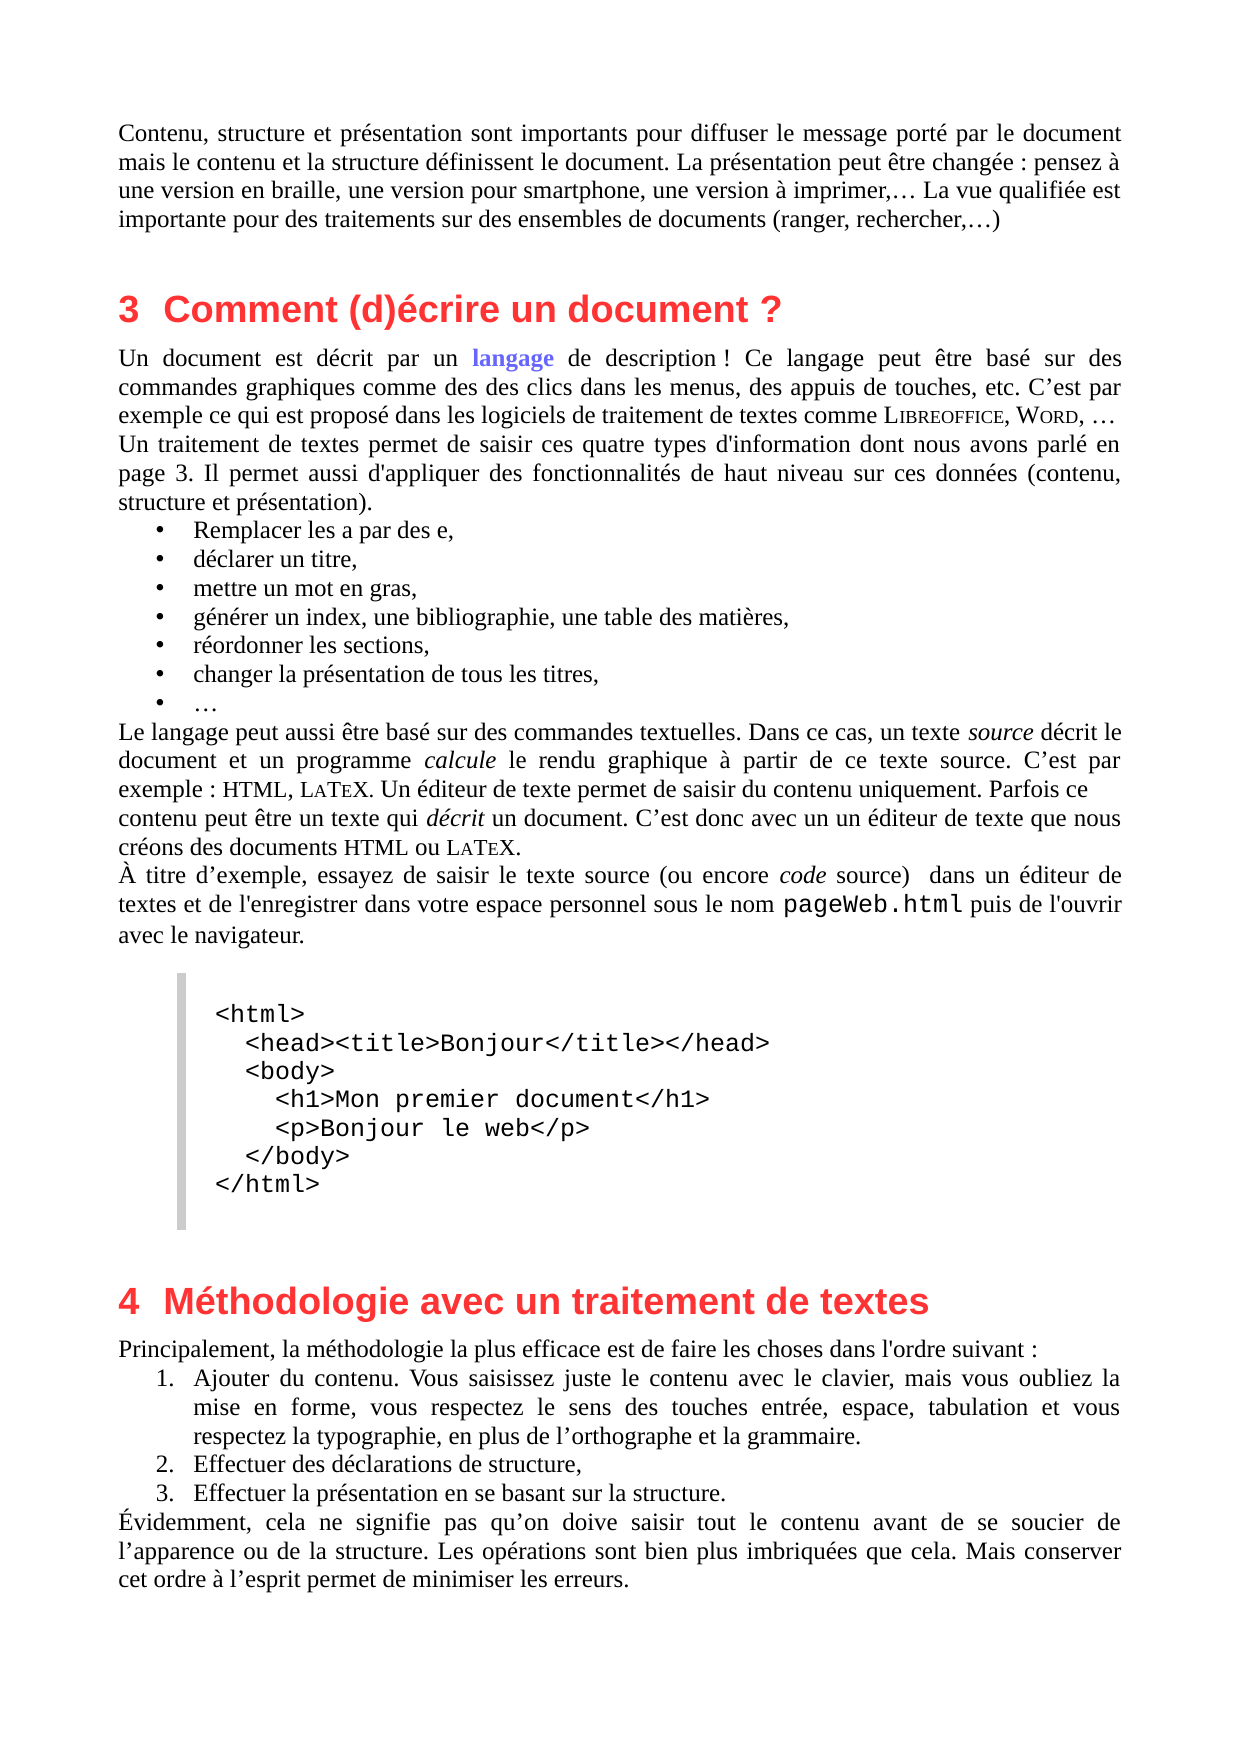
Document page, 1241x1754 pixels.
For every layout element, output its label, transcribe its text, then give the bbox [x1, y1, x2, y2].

text Le langage peut aussi être basé sur des commandes textuelles. Dans ce cas, un texte source décrit le document et un programme calcule le rendu graphique à partir de ce texte source. C’est par exemple : HTML, LaTeX. Un éditeur de texte permet de saisir du contenu uniquement. Parfois ce [118, 717, 1122, 803]
text <html> <head><title>Bonjour</title></head> <body> <h1>Mon premier document</h1> <p>Bonjour le web</p> </body> </html> [177, 972, 1122, 1230]
text Principalement, la méthodologie la plus efficace est de faire les choses dans l'ordre suivant : [118, 1334, 1122, 1363]
text Contenu, structure et présentation sont importants pour diffuser le message porté par le document mais le contenu et la structure définissent le document. La présentation peut être changée : pensez à une version en braille, une version pour smartphone, une version à imprimer,… La vue qualifiée est importante pour des traitements sur des ensembles de documents (ranger, rechercher,…) [118, 118, 1122, 233]
list … [156, 688, 1122, 717]
text Évidemment, cela ne signifie pas qu’on doive saisir tout le contenu avant de se soucier de l’apparence ou de la structure. Les opérations sont bien plus imbriquées que cela. Mais conserver cet ordre à l’esprit permet de minimiser les erreurs. [118, 1507, 1122, 1593]
subtitle Comment (d)écrire un document ? [118, 287, 1122, 331]
list changer la présentation de tous les titres, [156, 659, 1122, 688]
text À titre d’exemple, essayez de saisir le texte source (ou encore code source) dans un éditeur de textes et de l'enregistrer dans votre espace personnel sous le nom pageWeb.html puis de l'ouvrir avec le navigateur. [118, 861, 1122, 949]
list Effectuer des déclarations de structure, [156, 1449, 1122, 1478]
text Un document est décrit par un langage de description ! Ce langage peut être basé sur des commandes graphiques comme des des clics dans les menus, des appuis de touches, etc. C’est par exemple ce qui est proposé dans les logiciels de traitement de textes comme Libreoffice, Word, … [118, 343, 1122, 429]
list Effectuer la présentation en se basant sur la structure. [156, 1478, 1122, 1507]
list générer un index, une bibliographie, une table des matières, [156, 602, 1122, 631]
list réordonner les sections, [156, 631, 1122, 659]
text contenu peut être un texte qui décrit un document. C’est donc avec un un éditeur de texte que nous créons des documents HTML ou LaTeX. [118, 803, 1122, 861]
list mettre un mot en gras, [156, 573, 1122, 602]
subtitle Méthodologie avec un traitement de textes [118, 1278, 1122, 1322]
list Ajouter du contenu. Vous saisissez juste le contenu avec le clavier, mais vous oubliez la mise en forme, vous respectez le sens des touches entrée, espace, tabulation et vous respectez la typographie, en plus de l’orthographe et la grammaire. [156, 1363, 1122, 1449]
list déclarer un titre, [156, 544, 1122, 573]
list Remplacer les a par des e, [156, 516, 1122, 544]
text Un traitement de textes permet de saisir ces quatre types d'information dont nous avons parlé en page 3. Il permet aussi d'appliquer des fonctionnalités de haut niveau sur ces données (contenu, structure et présentation). [118, 429, 1122, 516]
